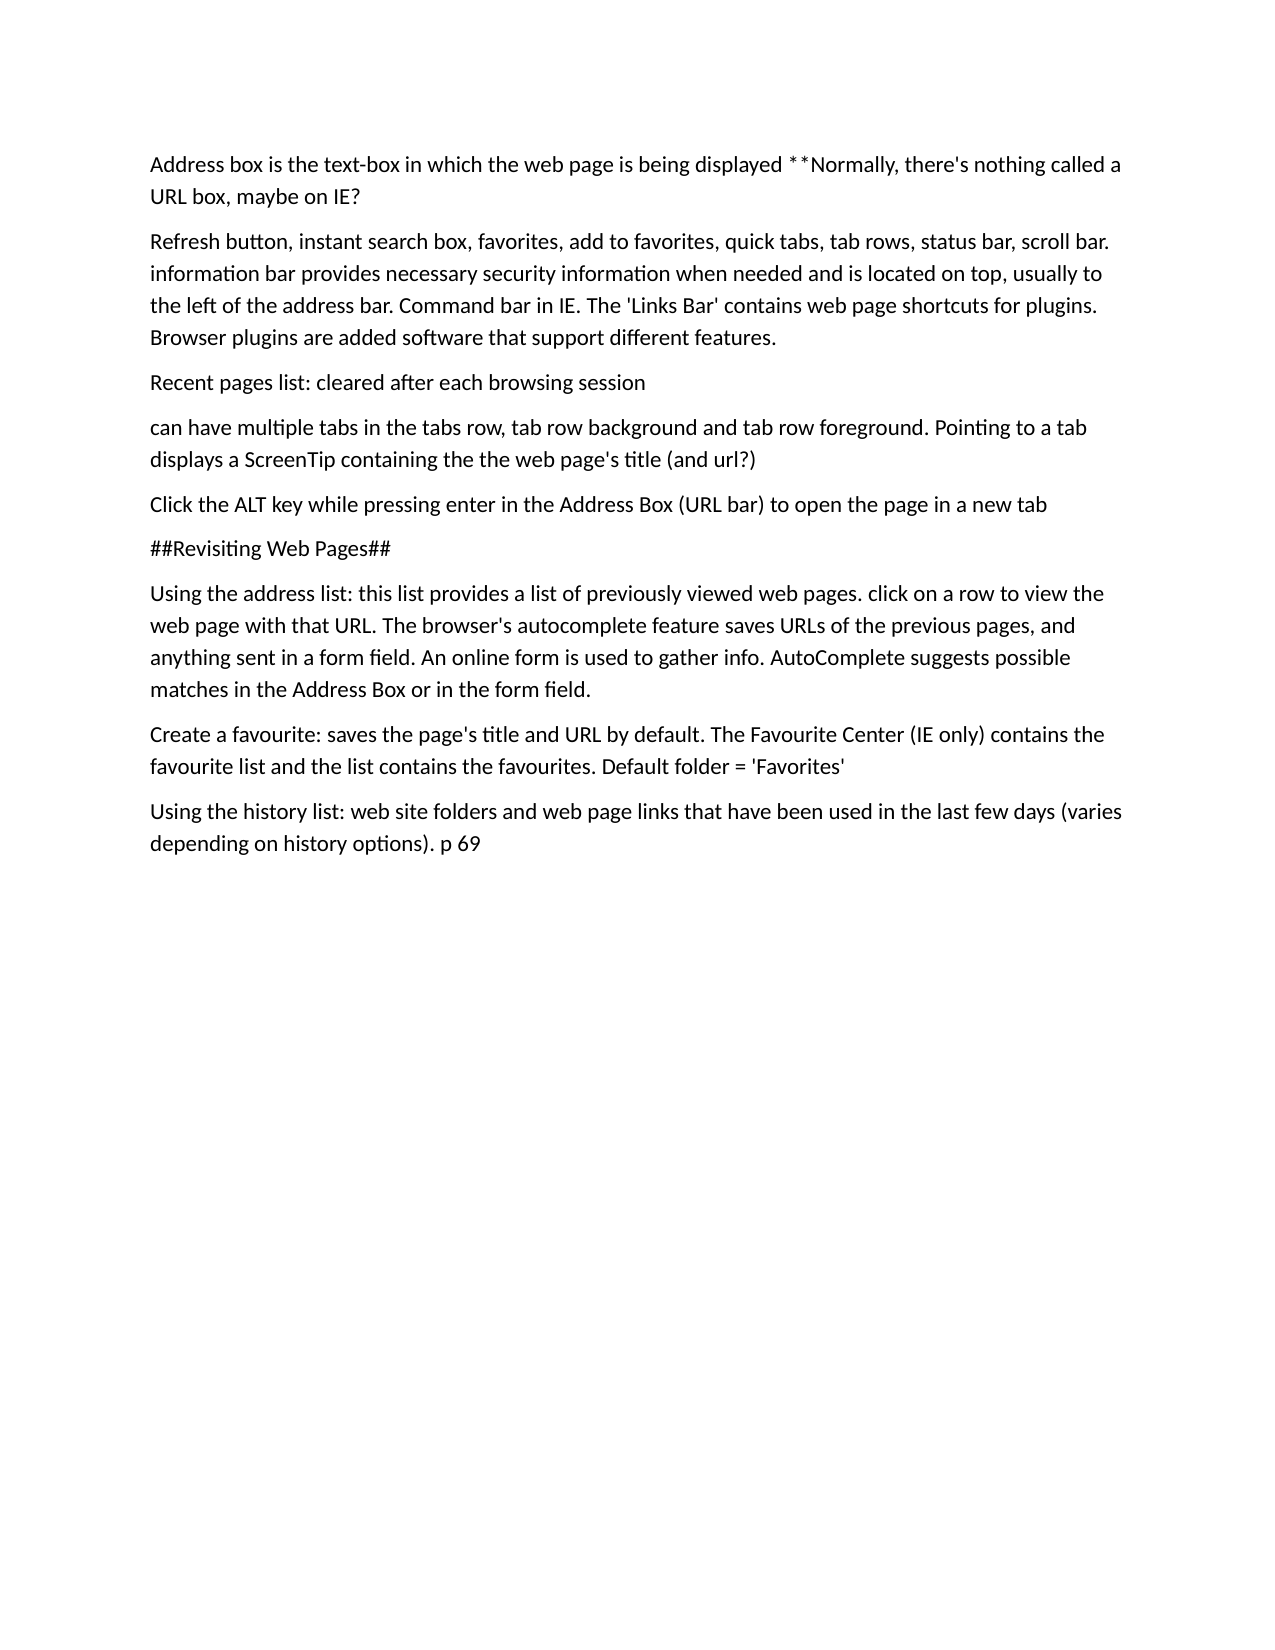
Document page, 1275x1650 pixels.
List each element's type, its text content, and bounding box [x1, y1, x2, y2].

text ##Revisiting Web Pages## [150, 534, 1125, 562]
text Create a favourite: saves the page's title and URL by default. The Favourite Center (IE only) contains the favourite list and the list contains the favourites. Default folder = 'Favorites' [150, 720, 1125, 781]
text Address box is the text-box in which the web page is being displayed **Normally, there's nothing called a URL box, maybe on IE? [150, 150, 1125, 210]
text Refresh button, instant search box, favorites, add to favorites, quick tabs, tab rows, status bar, scroll bar. information bar provides necessary security information when needed and is located on top, usually to the left of the address bar. Command bar in IE. The 'Links Bar' contains web page shortcuts for plugins. Browser plugins are added software that support different features. [150, 227, 1125, 351]
text can have multiple tabs in the tabs row, tab row background and tab row foreground. Pointing to a tab displays a ScreenTip containing the the web page's title (and url?) [150, 413, 1125, 473]
text Click the ALT key while pressing enter in the Address Box (URL bar) to open the page in a new tab [150, 490, 1125, 518]
text Using the address list: this list provides a list of previously viewed web pages. click on a row to view the web page with that URL. The browser's autocomplete feature saves URLs of the previous pages, and anything sent in a form field. An online form is used to gather info. AutoComplete suggests possible matches in the Address Box or in the form field. [150, 579, 1125, 704]
text Using the history list: web site folders and web page links that have been used in the last few days (varies depending on history options). p 69 [150, 797, 1125, 857]
text Recent pages list: cleared after each browsing session [150, 368, 1125, 396]
